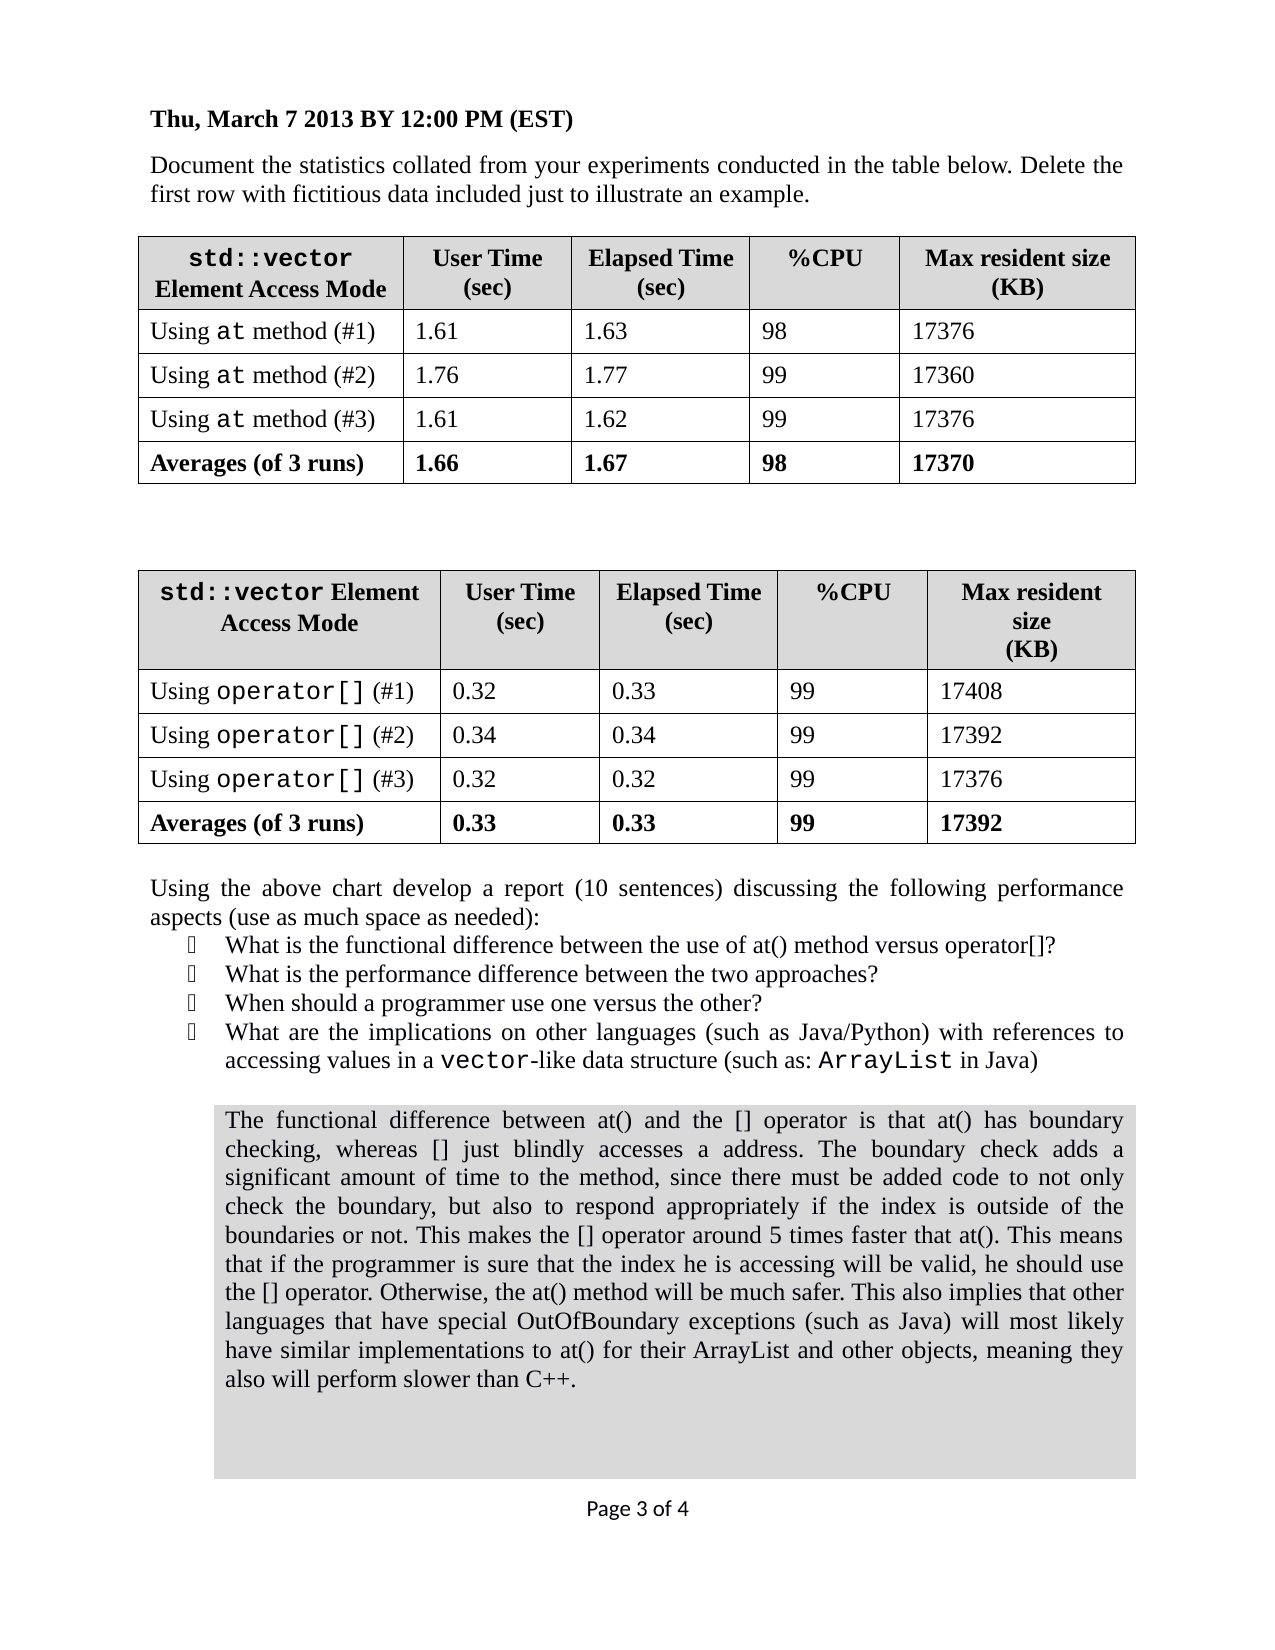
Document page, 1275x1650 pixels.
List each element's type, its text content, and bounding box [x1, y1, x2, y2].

table_header std::vector Element Access Mode [139, 237, 403, 309]
table_cell 99 [778, 714, 927, 757]
list What is the functional difference between the use of at() method versus operator[]? [187, 930, 1125, 959]
list What are the implications on other languages (such as Java/Python) with references to accessing values in a vector-like data structure (such as: ArrayList in Java) [187, 1017, 1125, 1076]
table_cell 99 [778, 758, 927, 801]
table_cell 98 [750, 310, 899, 353]
table_header The functional difference between at() and the [] operator is that at() has boundary checking, whereas [] just blindly accesses a address. The boundary check adds a significant amount of time to the method, since there must be added code to not only check the boundary, but also to respond appropriately if the index is outside of the boundaries or not. This makes the [] operator around 5 times faster that at(). This means that if the programmer is sure that the index he is accessing will be valid, he should use the [] operator. Otherwise, the at() method will be much safer. This also implies that other languages that have special OutOfBoundary exceptions (such as Java) will most likely have similar implementations to at() for their ArrayList and other objects, meaning they also will perform slower than C++. [214, 1105, 1136, 1479]
table_header %CPU [778, 571, 927, 669]
table_header Elapsed Time (sec) [572, 237, 749, 309]
table_cell 17376 [900, 398, 1135, 441]
table_cell 17376 [928, 758, 1135, 801]
table_cell 17392 [928, 802, 1135, 843]
table_cell 17360 [900, 354, 1135, 397]
table_cell 99 [778, 802, 927, 843]
table_header %CPU [750, 237, 899, 309]
table_cell 0.33 [600, 802, 777, 843]
table_cell 1.67 [572, 442, 749, 483]
table_cell 17376 [900, 310, 1135, 353]
table_cell 1.61 [404, 310, 571, 353]
table_header User Time (sec) [404, 237, 571, 309]
table_header Max resident size (KB) [928, 571, 1135, 669]
table_cell 1.61 [404, 398, 571, 441]
table_cell 17370 [900, 442, 1135, 483]
table_cell 0.33 [600, 670, 777, 713]
table_cell Using operator[] (#1) [139, 670, 440, 713]
table_cell 0.34 [441, 714, 599, 757]
table_header User Time (sec) [441, 571, 599, 669]
text Using the above chart develop a report (10 sentences) discussing the following performance aspects (use as much space as needed): [150, 873, 1125, 930]
table_cell 17392 [928, 714, 1135, 757]
table_cell 17408 [928, 670, 1135, 713]
table_cell Using at method (#2) [139, 354, 403, 397]
table_cell 0.32 [600, 758, 777, 801]
table_cell 0.34 [600, 714, 777, 757]
table_cell Using at method (#3) [139, 398, 403, 441]
table_cell 99 [778, 670, 927, 713]
table_cell 99 [750, 354, 899, 397]
list What is the performance difference between the two approaches? [187, 959, 1125, 988]
table_cell 1.66 [404, 442, 571, 483]
table_cell 1.62 [572, 398, 749, 441]
table_cell 1.77 [572, 354, 749, 397]
table_cell 0.32 [441, 758, 599, 801]
table_cell Averages (of 3 runs) [139, 802, 440, 843]
table_cell 0.33 [441, 802, 599, 843]
table_cell 1.63 [572, 310, 749, 353]
table_header Max resident size (KB) [900, 237, 1135, 309]
table_cell 98 [750, 442, 899, 483]
table_cell Using at method (#1) [139, 310, 403, 353]
list When should a programmer use one versus the other? [187, 988, 1125, 1017]
table_cell Using operator[] (#2) [139, 714, 440, 757]
table_cell 99 [750, 398, 899, 441]
table_cell 0.32 [441, 670, 599, 713]
text Document the statistics collated from your experiments conducted in the table below. Delete the first row with fictitious data included just to illustrate an example. [150, 150, 1125, 207]
table_header Elapsed Time (sec) [600, 571, 777, 669]
table_header std::vector Element Access Mode [139, 571, 440, 669]
table_cell Using operator[] (#3) [139, 758, 440, 801]
table_cell Averages (of 3 runs) [139, 442, 403, 483]
table_cell 1.76 [404, 354, 571, 397]
